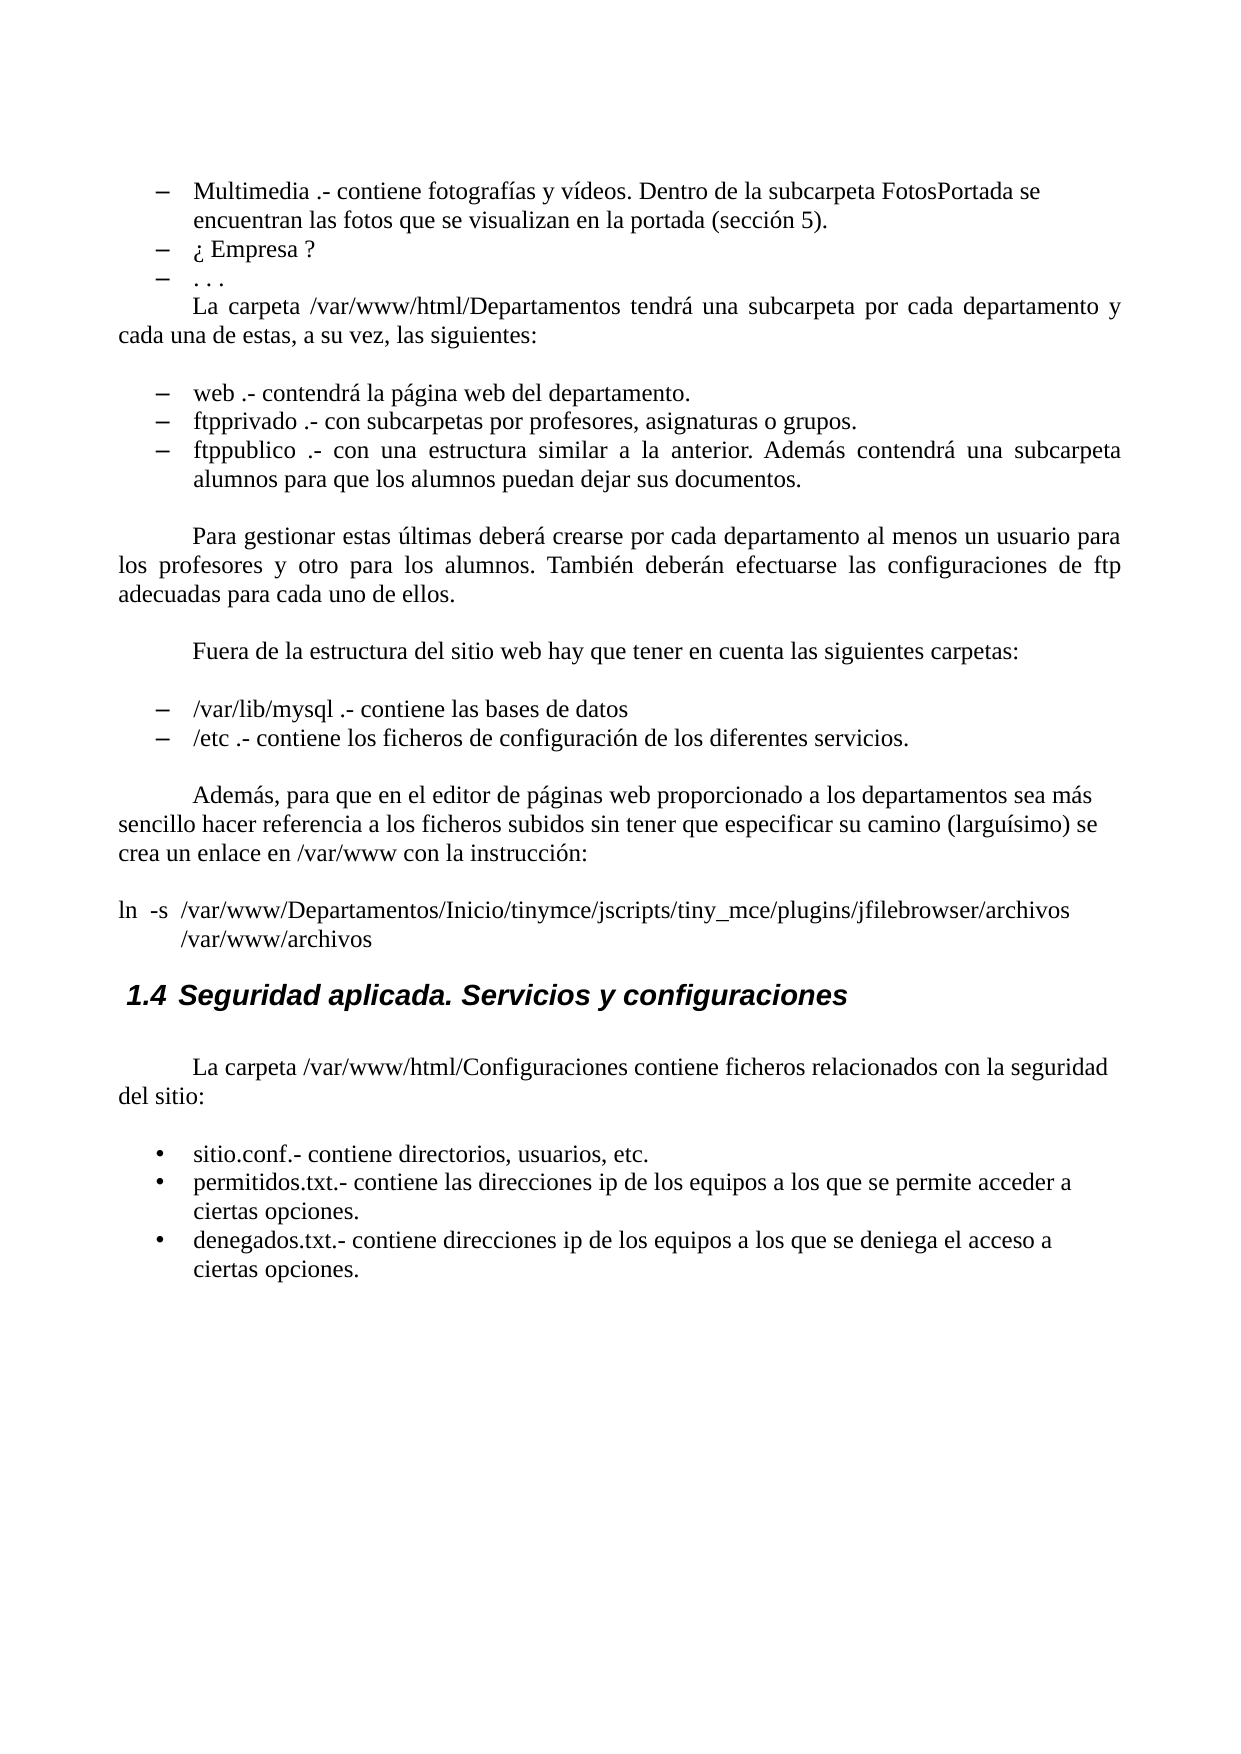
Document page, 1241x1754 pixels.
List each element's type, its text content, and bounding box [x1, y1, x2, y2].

list web .- contendrá la página web del departamento. [156, 378, 1122, 406]
text La carpeta /var/www/html/Departamentos tendrá una subcarpeta por cada departamento y cada una de estas, a su vez, las siguientes: [118, 291, 1122, 349]
text ln -s /var/www/Departamentos/Inicio/tinymce/jscripts/tiny_mce/plugins/jfilebrowser/archivos [118, 895, 1122, 924]
subtitle Seguridad aplicada. Servicios y configuraciones [118, 978, 1122, 1011]
list /etc .- contiene los ficheros de configuración de los diferentes servicios. [156, 723, 1122, 751]
list . . . [156, 263, 1122, 291]
list ftpprivado .- con subcarpetas por profesores, asignaturas o grupos. [156, 406, 1122, 435]
text Además, para que en el editor de páginas web proporcionado a los departamentos sea más sencillo hacer referencia a los ficheros subidos sin tener que especificar su camino (larguísimo) se crea un enlace en /var/www con la instrucción: [118, 780, 1122, 866]
text Fuera de la estructura del sitio web hay que tener en cuenta las siguientes carpetas: [118, 636, 1122, 665]
list permitidos.txt.- contiene las direcciones ip de los equipos a los que se permite acceder a ciertas opciones. [156, 1167, 1122, 1225]
list ¿ Empresa ? [156, 234, 1122, 263]
list /var/lib/mysql .- contiene las bases de datos [156, 694, 1122, 723]
list ftppublico .- con una estructura similar a la anterior. Además contendrá una subcarpeta alumnos para que los alumnos puedan dejar sus documentos. [156, 435, 1122, 493]
list Multimedia .- contiene fotografías y vídeos. Dentro de la subcarpeta FotosPortada se encuentran las fotos que se visualizan en la portada (sección 5). [156, 176, 1122, 234]
list sitio.conf.- contiene directorios, usuarios, etc. [156, 1139, 1122, 1167]
list denegados.txt.- contiene direcciones ip de los equipos a los que se deniega el acceso a ciertas opciones. [156, 1225, 1122, 1282]
text La carpeta /var/www/html/Configuraciones contiene ficheros relacionados con la seguridad del sitio: [118, 1052, 1122, 1110]
text /var/www/archivos [118, 924, 1122, 953]
text Para gestionar estas últimas deberá crearse por cada departamento al menos un usuario para los profesores y otro para los alumnos. También deberán efectuarse las configuraciones de ftp adecuadas para cada uno de ellos. [118, 521, 1122, 608]
